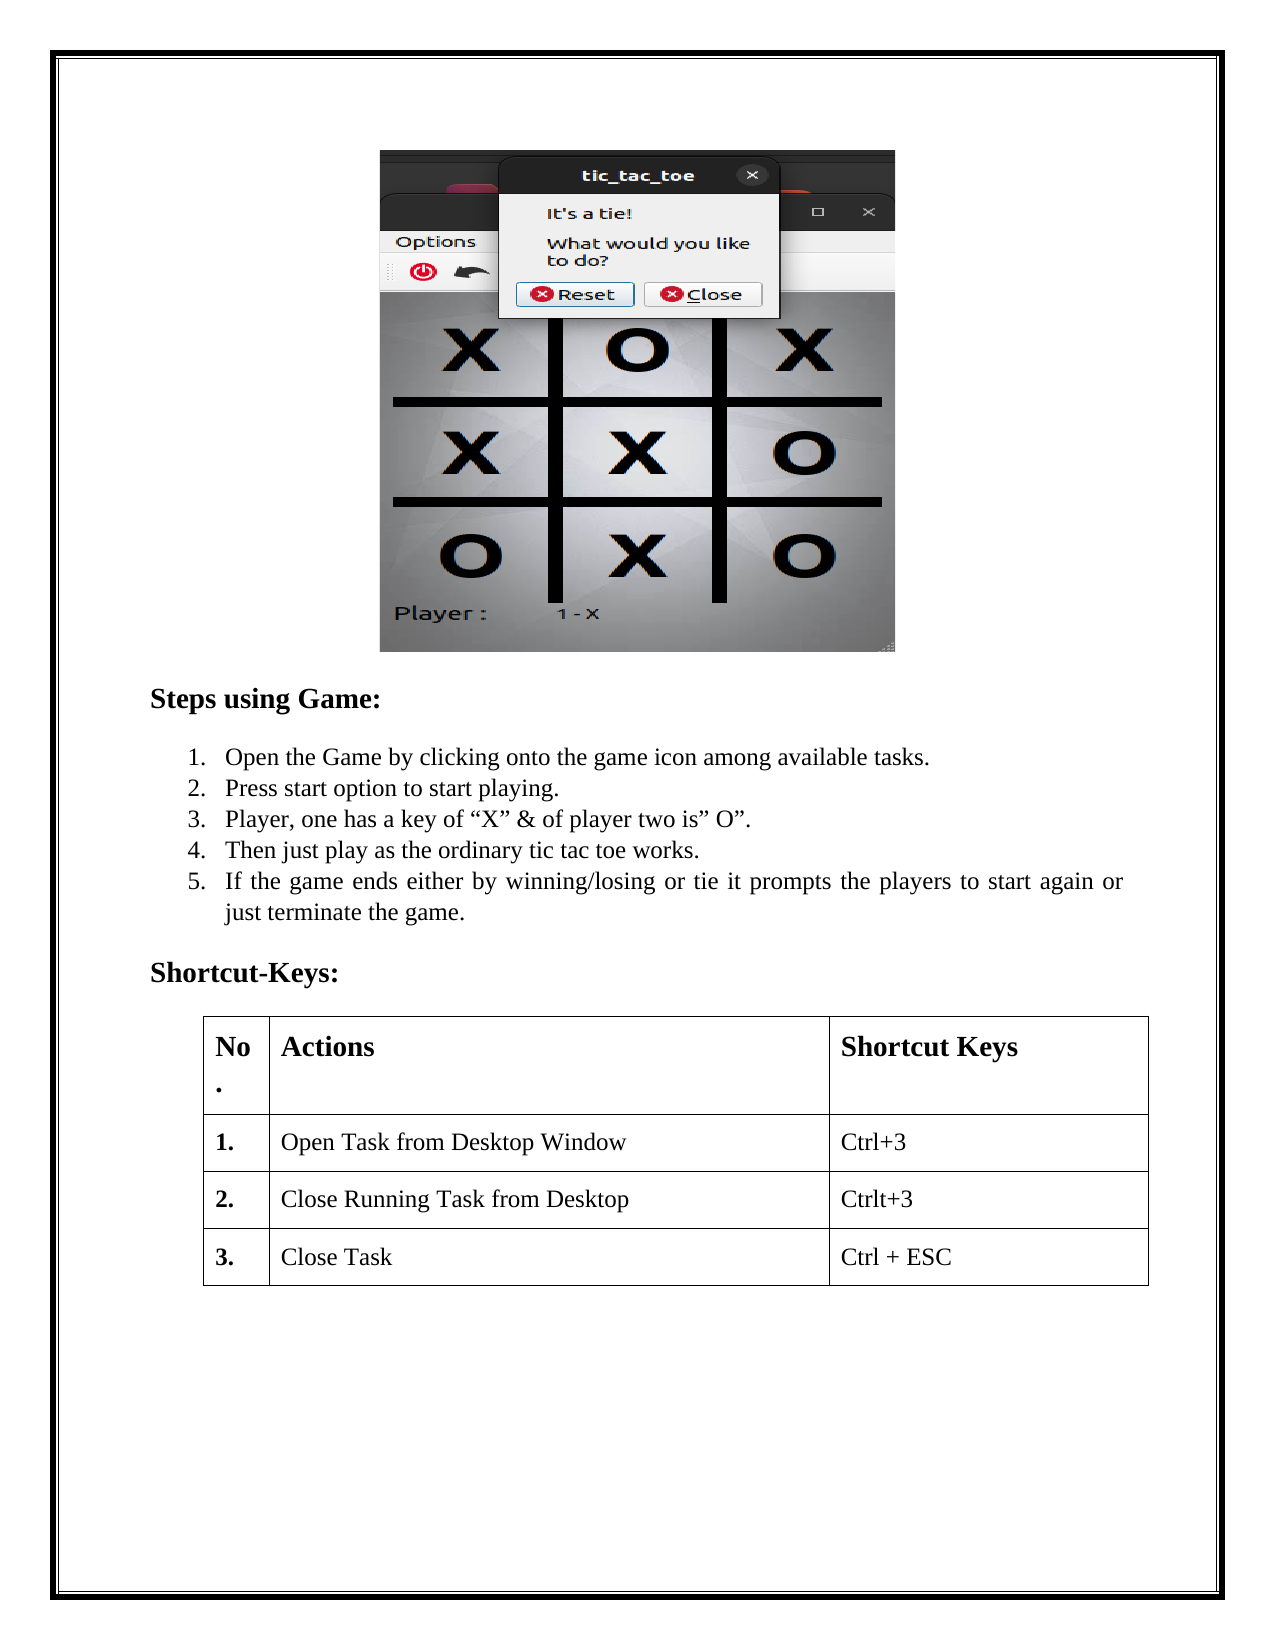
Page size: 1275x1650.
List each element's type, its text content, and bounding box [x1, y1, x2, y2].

table_cell Ctrlt+3 [830, 1172, 1148, 1228]
table_cell 3. [204, 1229, 269, 1285]
picture [379, 150, 896, 652]
table_cell Close Task [270, 1229, 829, 1285]
table_header Actions [270, 1017, 829, 1114]
list Then just play as the ordinary tic tac toe works. [187, 835, 1125, 863]
table_cell Ctrl + ESC [830, 1229, 1148, 1285]
table_cell Open Task from Desktop Window [270, 1115, 829, 1171]
table_cell Close Running Task from Desktop [270, 1172, 829, 1228]
table_cell Ctrl+3 [830, 1115, 1148, 1171]
subtitle Steps using Game: [150, 681, 1125, 714]
list Press start option to start playing. [187, 773, 1125, 801]
subtitle Shortcut-Keys: [150, 955, 1125, 988]
list Open the Game by clicking onto the game icon among available tasks. [187, 742, 1125, 770]
list Player, one has a key of “X” & of player two is” O”. [187, 804, 1125, 832]
table_header No. [204, 1017, 269, 1114]
list If the game ends either by winning/losing or tie it prompts the players to start again or just terminate the game. [187, 866, 1125, 926]
table_cell 2. [204, 1172, 269, 1228]
table_cell 1. [204, 1115, 269, 1171]
table_header Shortcut Keys [830, 1017, 1148, 1114]
